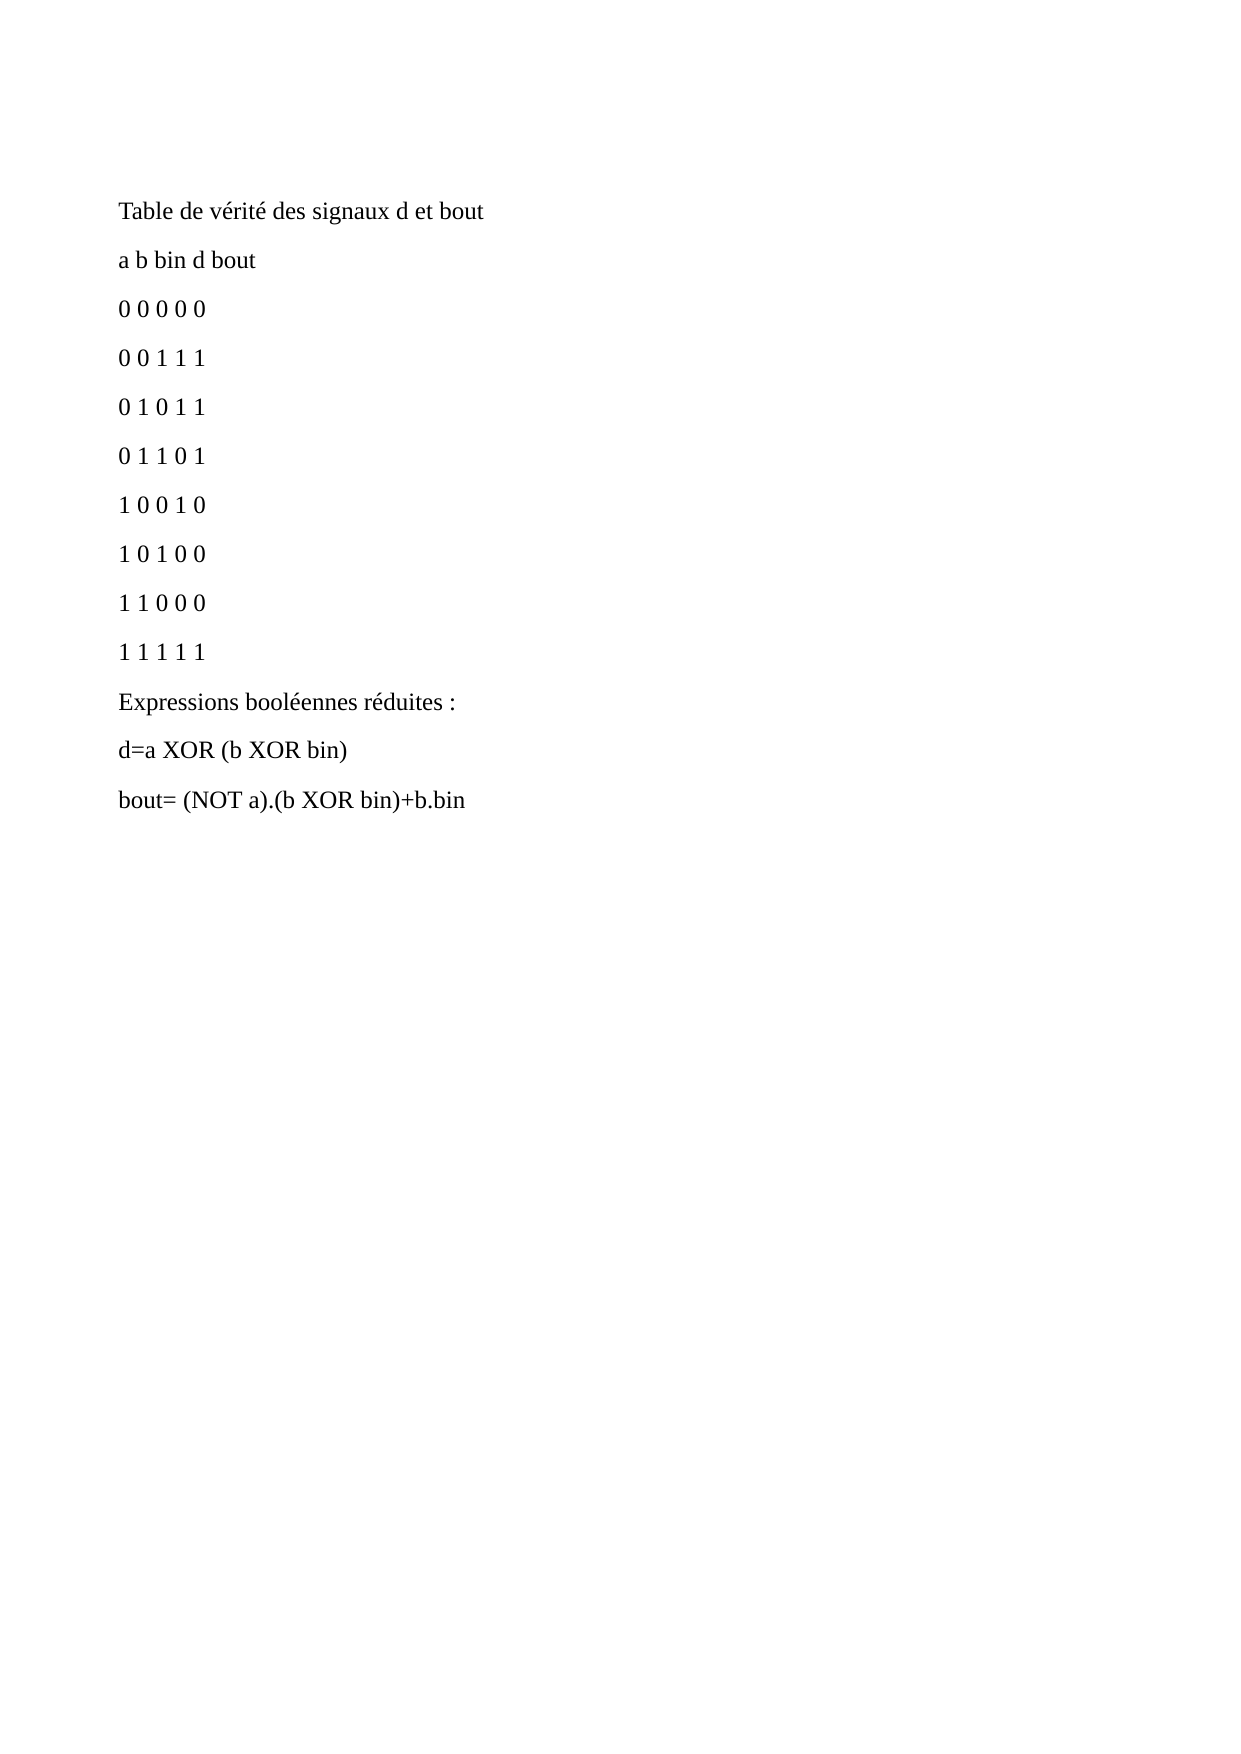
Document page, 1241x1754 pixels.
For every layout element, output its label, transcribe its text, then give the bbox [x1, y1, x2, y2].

text 1 1 0 0 0 [118, 588, 1122, 617]
text 1 0 1 0 0 [118, 539, 1122, 568]
text a b bin d bout [118, 245, 1122, 274]
text d=a XOR (b XOR bin) [118, 736, 1122, 764]
text 0 1 1 0 1 [118, 441, 1122, 470]
text 1 0 0 1 0 [118, 490, 1122, 519]
text 0 0 0 0 0 [118, 294, 1122, 323]
text Expressions booléennes réduites : [118, 687, 1122, 715]
text 0 1 0 1 1 [118, 392, 1122, 421]
text 0 0 1 1 1 [118, 343, 1122, 372]
text 1 1 1 1 1 [118, 637, 1122, 666]
text bout= (NOT a).(b XOR bin)+b.bin [118, 785, 1122, 813]
text Table de vérité des signaux d et bout [118, 196, 1122, 225]
